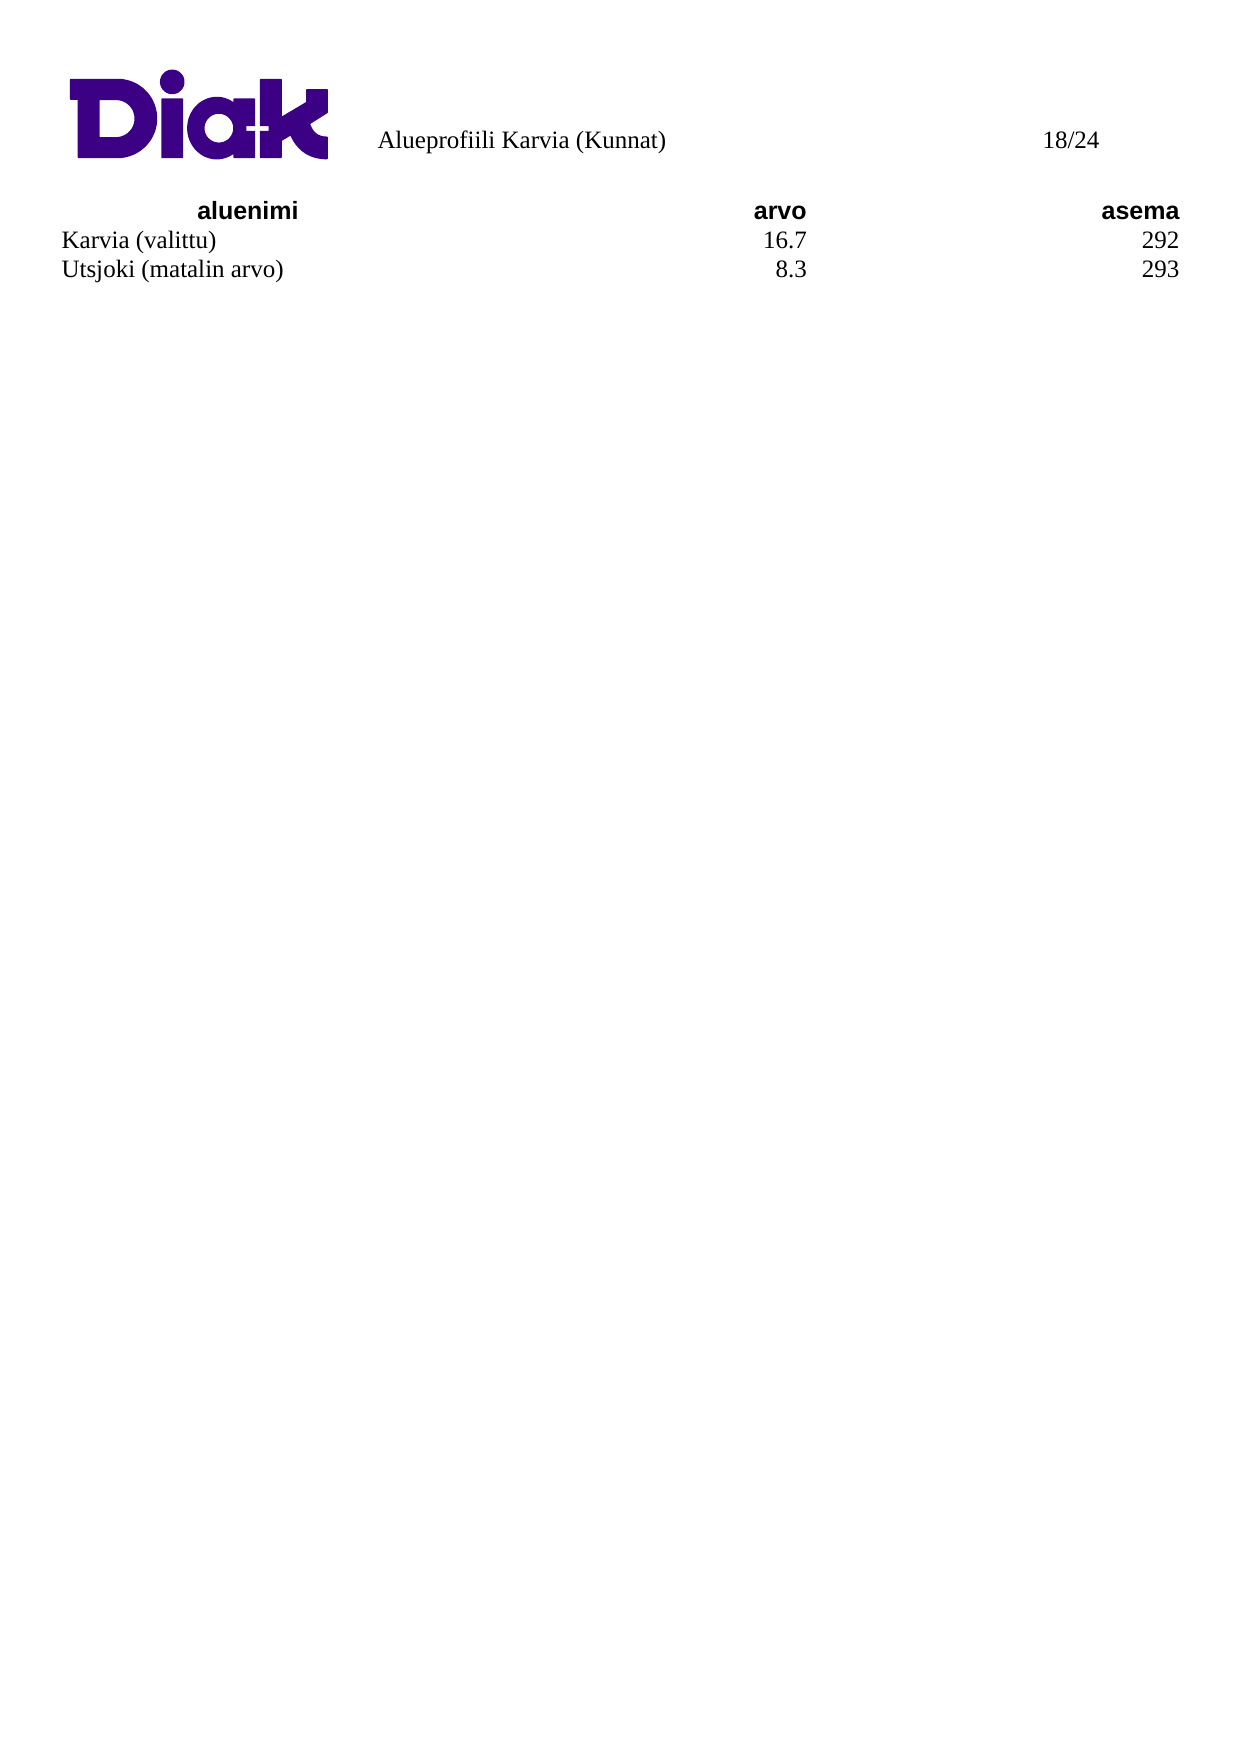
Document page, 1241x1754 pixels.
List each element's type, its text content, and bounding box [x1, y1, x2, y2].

table_header asema [806, 196, 1179, 225]
table_header aluenimi [61, 196, 434, 225]
table_cell 293 [806, 254, 1179, 282]
table_cell 292 [806, 225, 1179, 254]
table_header arvo [434, 196, 806, 225]
table_cell Utsjoki (matalin arvo) [61, 254, 434, 282]
table_cell 16.7 [434, 225, 806, 254]
table_cell Karvia (valittu) [61, 225, 434, 254]
table_cell 8.3 [434, 254, 806, 282]
